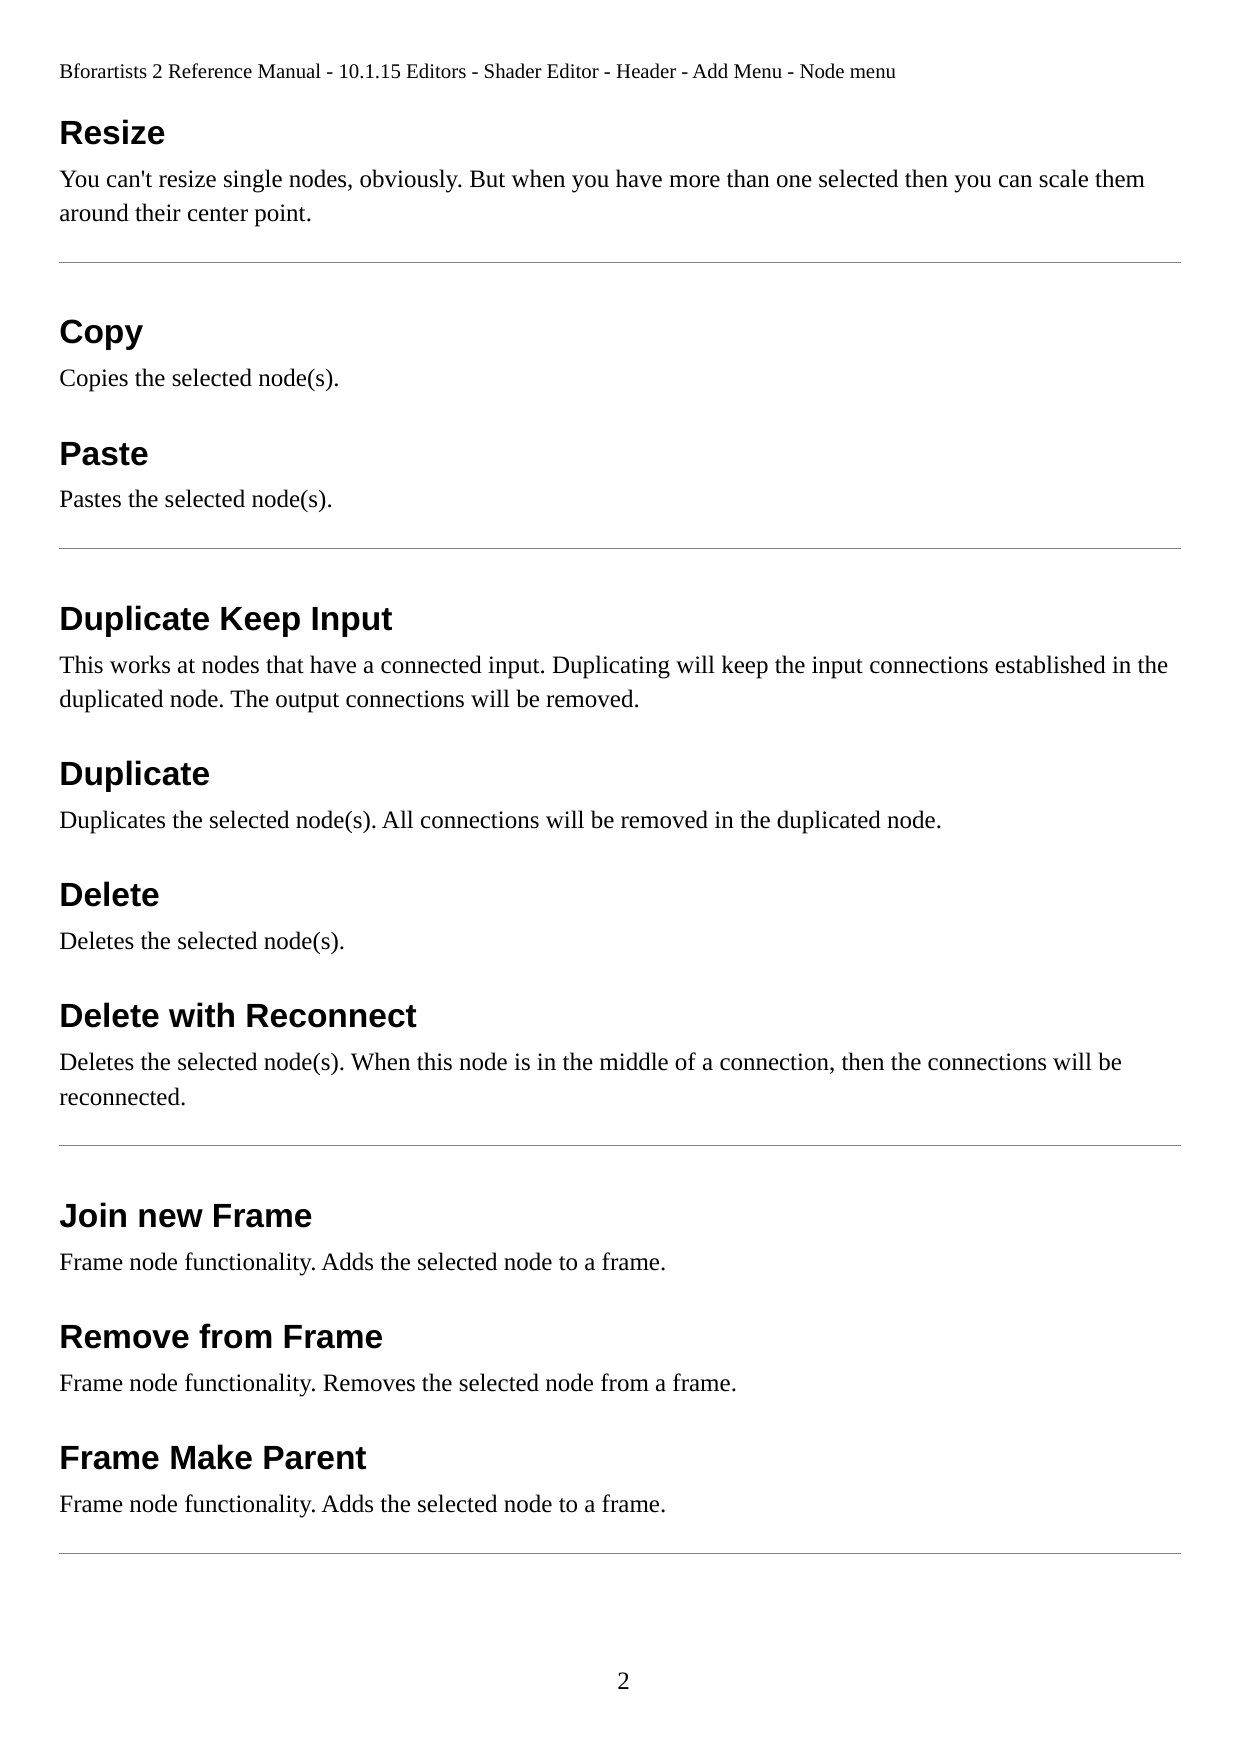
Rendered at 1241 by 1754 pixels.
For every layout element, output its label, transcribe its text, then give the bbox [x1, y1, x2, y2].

text Copies the selected node(s). [59, 363, 1181, 392]
text This works at nodes that have a connected input. Duplicating will keep the input connections established in the duplicated node. The output connections will be removed. [59, 650, 1181, 713]
text Deletes the selected node(s). When this node is in the middle of a connection, then the connections will be reconnected. [59, 1047, 1181, 1111]
text Duplicates the selected node(s). All connections will be removed in the duplicated node. [59, 805, 1181, 834]
text You can't resize single nodes, obviously. But when you have more than one selected then you can scale them around their center point. [59, 164, 1181, 227]
subtitle Paste [59, 433, 1181, 472]
text Deletes the selected node(s). [59, 926, 1181, 955]
text Pastes the selected node(s). [59, 484, 1181, 513]
text Frame node functionality. Adds the selected node to a frame. [59, 1247, 1181, 1276]
subtitle Delete [59, 875, 1181, 914]
subtitle Remove from Frame [59, 1317, 1181, 1356]
text Frame node functionality. Removes the selected node from a frame. [59, 1368, 1181, 1397]
subtitle Duplicate [59, 754, 1181, 793]
subtitle Copy [59, 312, 1181, 351]
subtitle Resize [59, 113, 1181, 151]
subtitle Duplicate Keep Input [59, 598, 1181, 637]
subtitle Join new Frame [59, 1196, 1181, 1234]
text Frame node functionality. Adds the selected node to a frame. [59, 1489, 1181, 1518]
subtitle Frame Make Parent [59, 1438, 1181, 1477]
subtitle Delete with Reconnect [59, 996, 1181, 1035]
